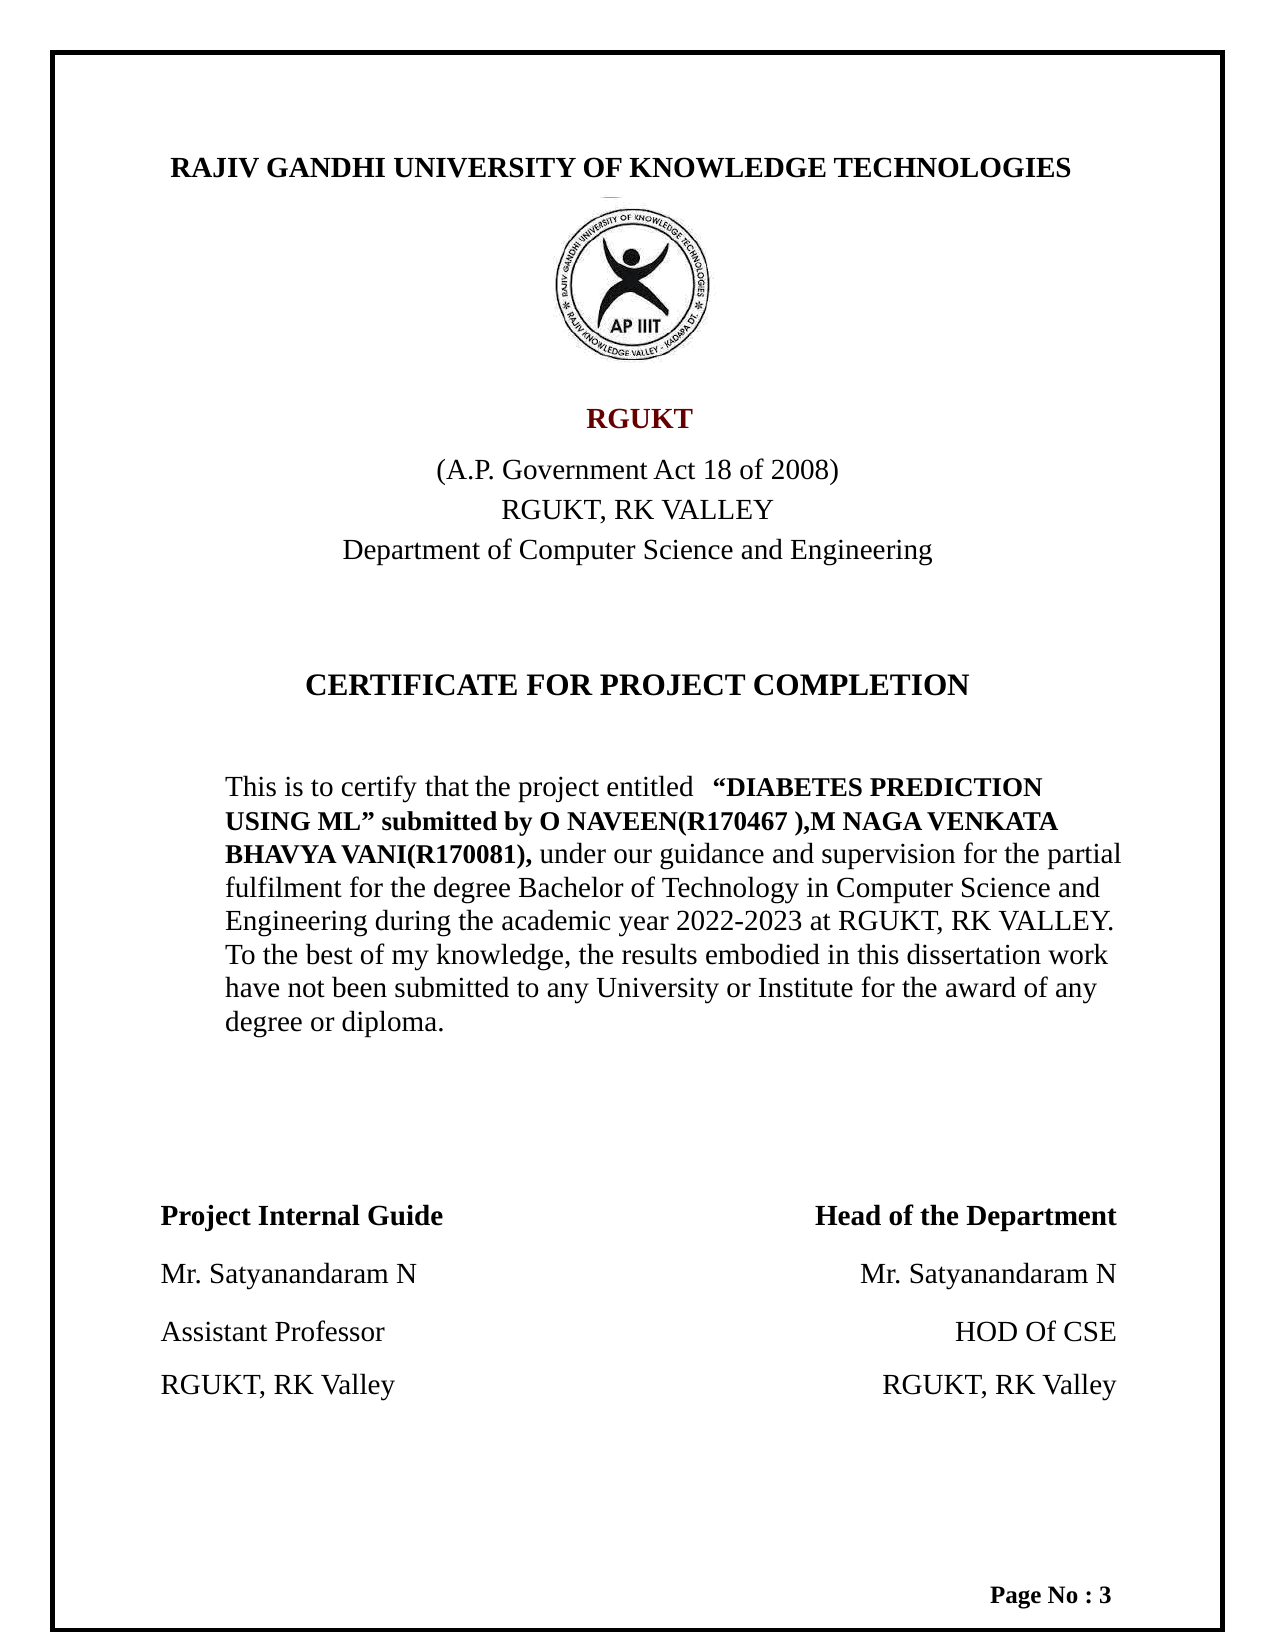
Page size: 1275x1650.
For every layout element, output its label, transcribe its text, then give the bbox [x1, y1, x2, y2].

table_cell Mr. Satyanandaram N [629, 1232, 1117, 1289]
text Department of Computer Science and Engineering [150, 532, 1125, 566]
table_cell RGUKT, RK Valley [160, 1348, 629, 1401]
table_header Project Internal Guide [160, 1199, 629, 1232]
text RAJIV GANDHI UNIVERSITY OF KNOWLEDGE TECHNOLOGIES [150, 150, 1078, 183]
table_cell Assistant Professor [160, 1289, 629, 1348]
table_cell RGUKT, RK Valley [629, 1348, 1117, 1401]
table_cell Mr. Satyanandaram N [160, 1232, 629, 1289]
text RGUKT, RK VALLEY [150, 492, 1125, 525]
text RGUKT [150, 402, 1129, 435]
text CERTIFICATE FOR PROJECT COMPLETION [150, 666, 1125, 702]
table_cell HOD Of CSE [629, 1289, 1117, 1348]
picture [529, 194, 742, 379]
text (A.P. Government Act 18 of 2008) [150, 452, 1125, 485]
text This is to certify that the project entitled “DIABETES PREDICTION USING ML” submitted by O NAVEEN(R170467 ),M NAGA VENKATA BHAVYA VANI(R170081), under our guidance and supervision for the partial fulfilment for the degree Bachelor of Technology in Computer Science and Engineering during the academic year 2022-2023 at RGUKT, RK VALLEY. To the best of my knowledge, the results embodied in this dissertation work have not been submitted to any University or Institute for the award of any degree or diploma. [225, 769, 1125, 1037]
table_header Head of the Department [629, 1199, 1117, 1232]
